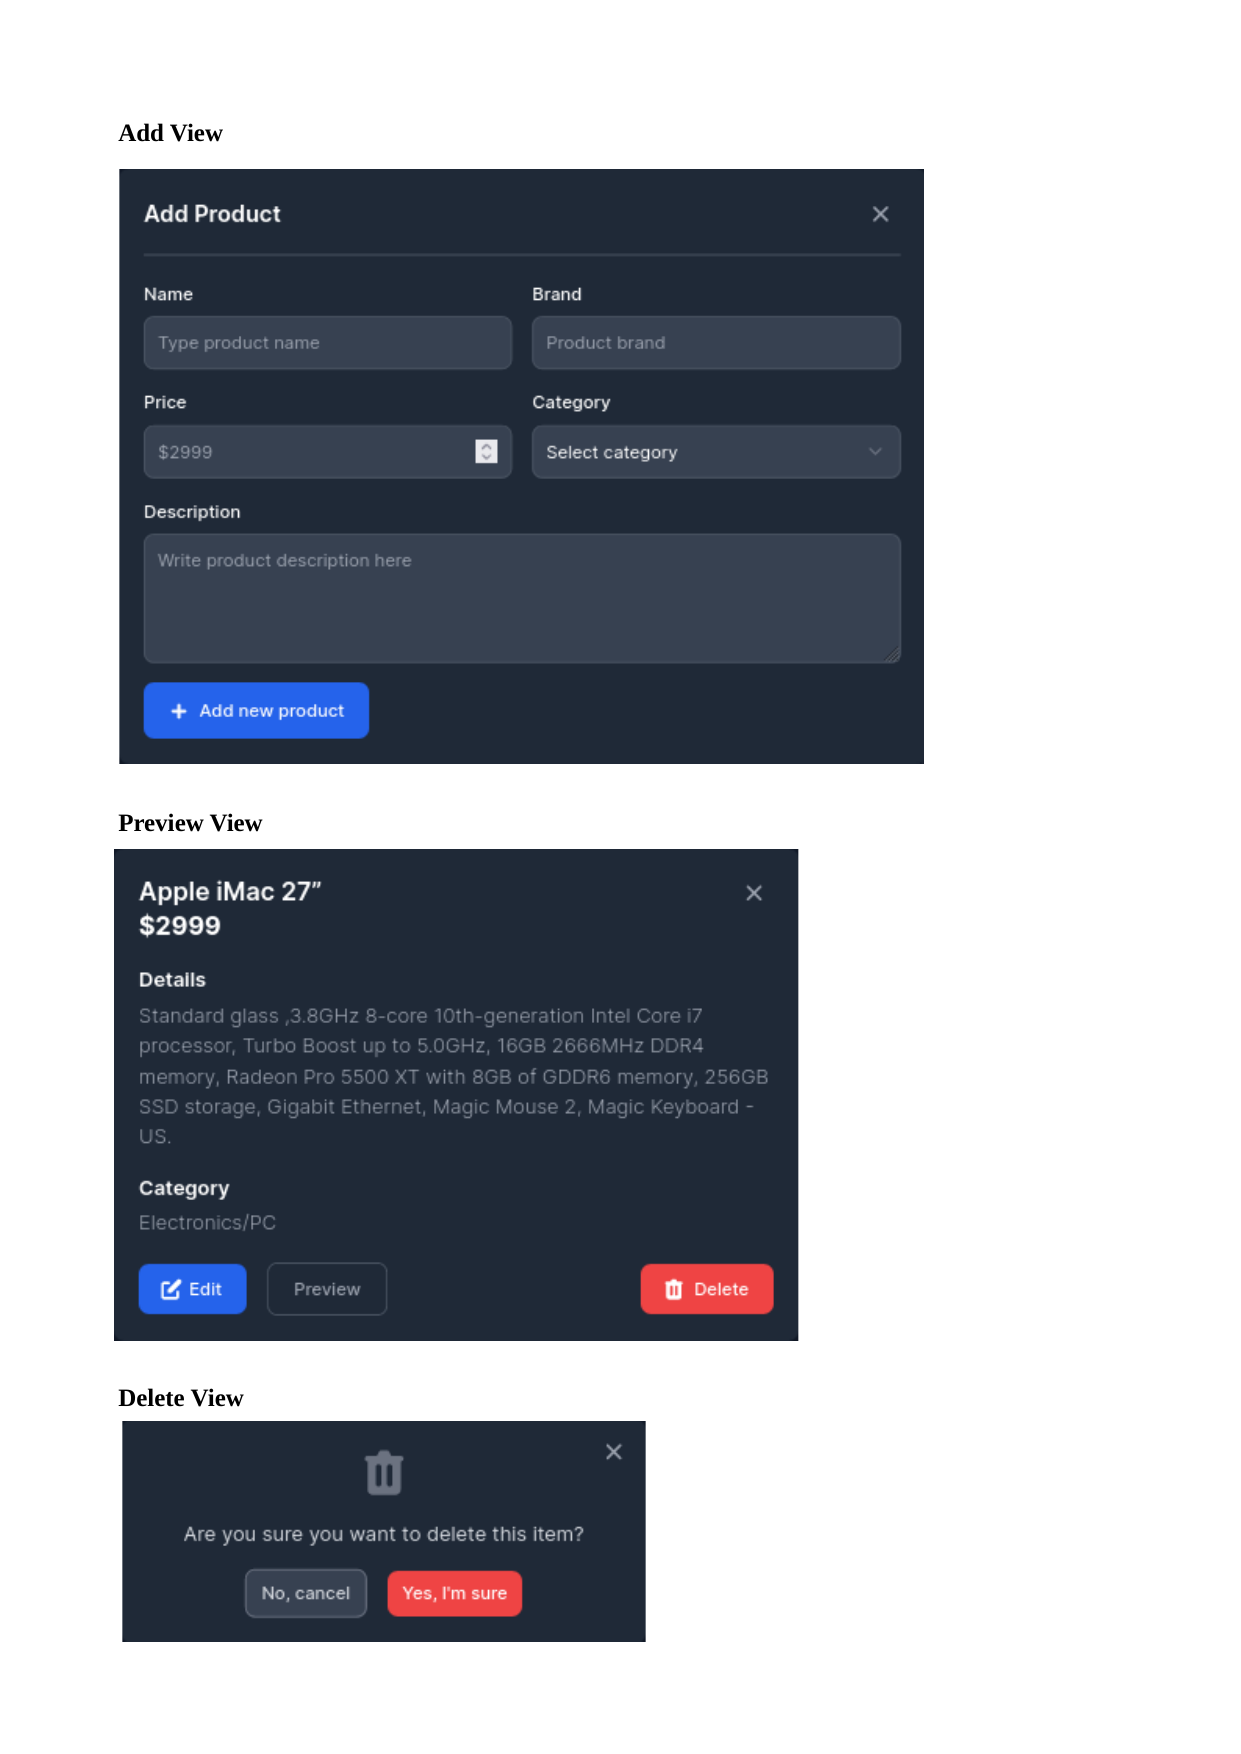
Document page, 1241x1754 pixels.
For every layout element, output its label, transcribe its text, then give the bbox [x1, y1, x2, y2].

text Preview View [118, 808, 1122, 837]
picture [122, 1421, 646, 1642]
picture [119, 169, 924, 764]
text Delete View [118, 1383, 1122, 1412]
picture [114, 849, 799, 1341]
text Add View [118, 118, 1122, 147]
